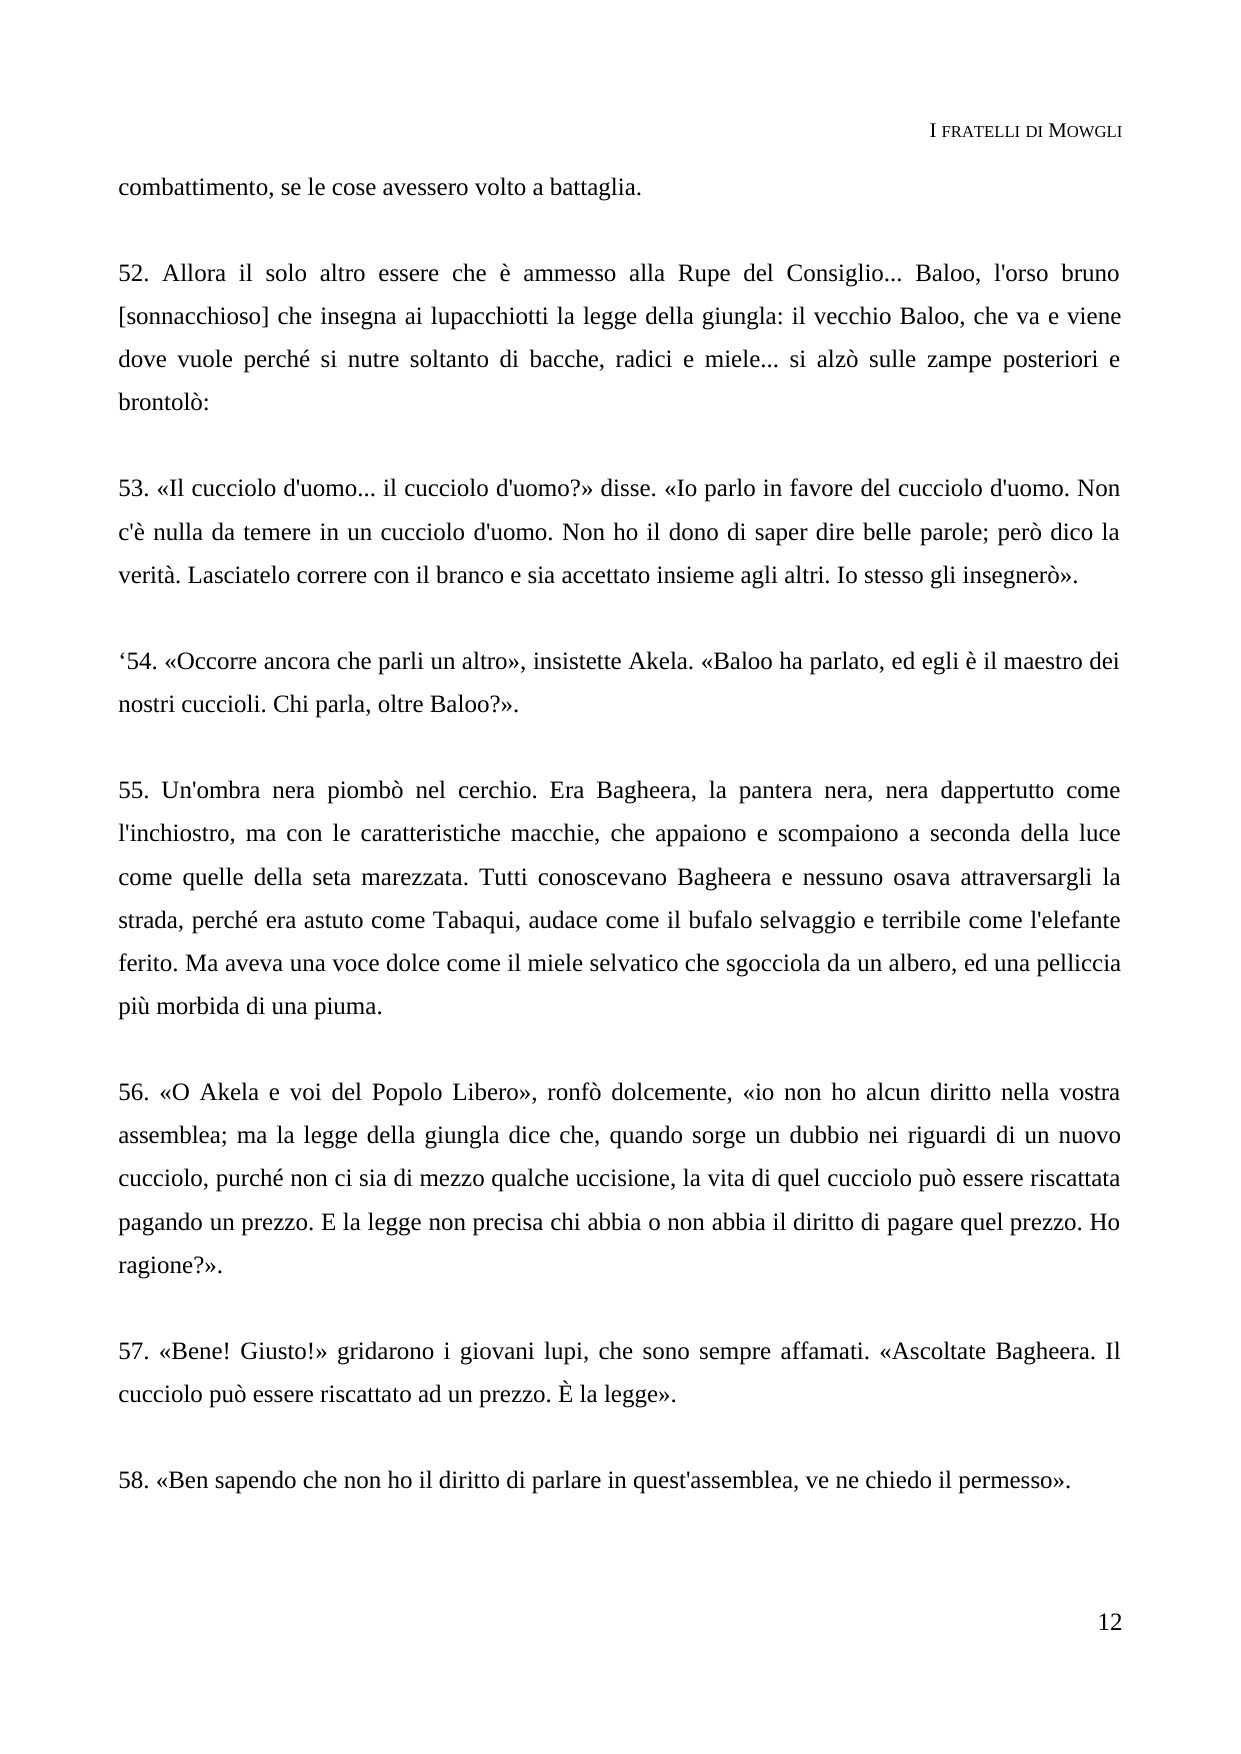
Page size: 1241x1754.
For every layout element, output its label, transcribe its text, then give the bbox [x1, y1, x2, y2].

text combattimento, se le cose avessero volto a battaglia. [118, 172, 1122, 200]
text ‘54. «Occorre ancora che parli un altro», insistette Akela. «Baloo ha parlato, ed egli è il maestro dei nostri cuccioli. Chi parla, oltre Baloo?». [118, 646, 1122, 718]
text 56. «O Akela e voi del Popolo Libero», ronfò dolcemente, «io non ho alcun diritto nella vostra assemblea; ma la legge della giungla dice che, quando sorge un dubbio nei riguardi di un nuovo cucciolo, purché non ci sia di mezzo qualche uccisione, la vita di quel cucciolo può essere riscattata pagando un prezzo. E la legge non precisa chi abbia o non abbia il diritto di pagare quel prezzo. Ho ragione?». [118, 1077, 1122, 1278]
text 57. «Bene! Giusto!» gridarono i giovani lupi, che sono sempre affamati. «Ascoltate Bagheera. Il cucciolo può essere riscattato ad un prezzo. È la legge». [118, 1336, 1122, 1408]
text 55. Un'ombra nera piombò nel cerchio. Era Bagheera, la pantera nera, nera dappertutto come l'inchiostro, ma con le caratteristiche macchie, che appaiono e scompaiono a seconda della luce come quelle della seta marezzata. Tutti conoscevano Bagheera e nessuno osava attraversargli la strada, perché era astuto come Tabaqui, audace come il bufalo selvaggio e terribile come l'elefante ferito. Ma aveva una voce dolce come il miele selvatico che sgocciola da un albero, ed una pelliccia più morbida di una piuma. [118, 775, 1122, 1020]
text 53. «Il cucciolo d'uomo... il cucciolo d'uomo?» disse. «Io parlo in favore del cucciolo d'uomo. Non c'è nulla da temere in un cucciolo d'uomo. Non ho il dono di saper dire belle parole; però dico la verità. Lasciatelo correre con il branco e sia accettato insieme agli altri. Io stesso gli insegnerò». [118, 473, 1122, 588]
text 52. Allora il solo altro essere che è ammesso alla Rupe del Consiglio... Baloo, l'orso bruno [sonnacchioso] che insegna ai lupacchiotti la legge della giungla: il vecchio Baloo, che va e viene dove vuole perché si nutre soltanto di bacche, radici e miele... si alzò sulle zampe posteriori e brontolò: [118, 258, 1122, 416]
text 58. «Ben sapendo che non ho il diritto di parlare in quest'assemblea, ve ne chiedo il permesso». [118, 1465, 1122, 1494]
